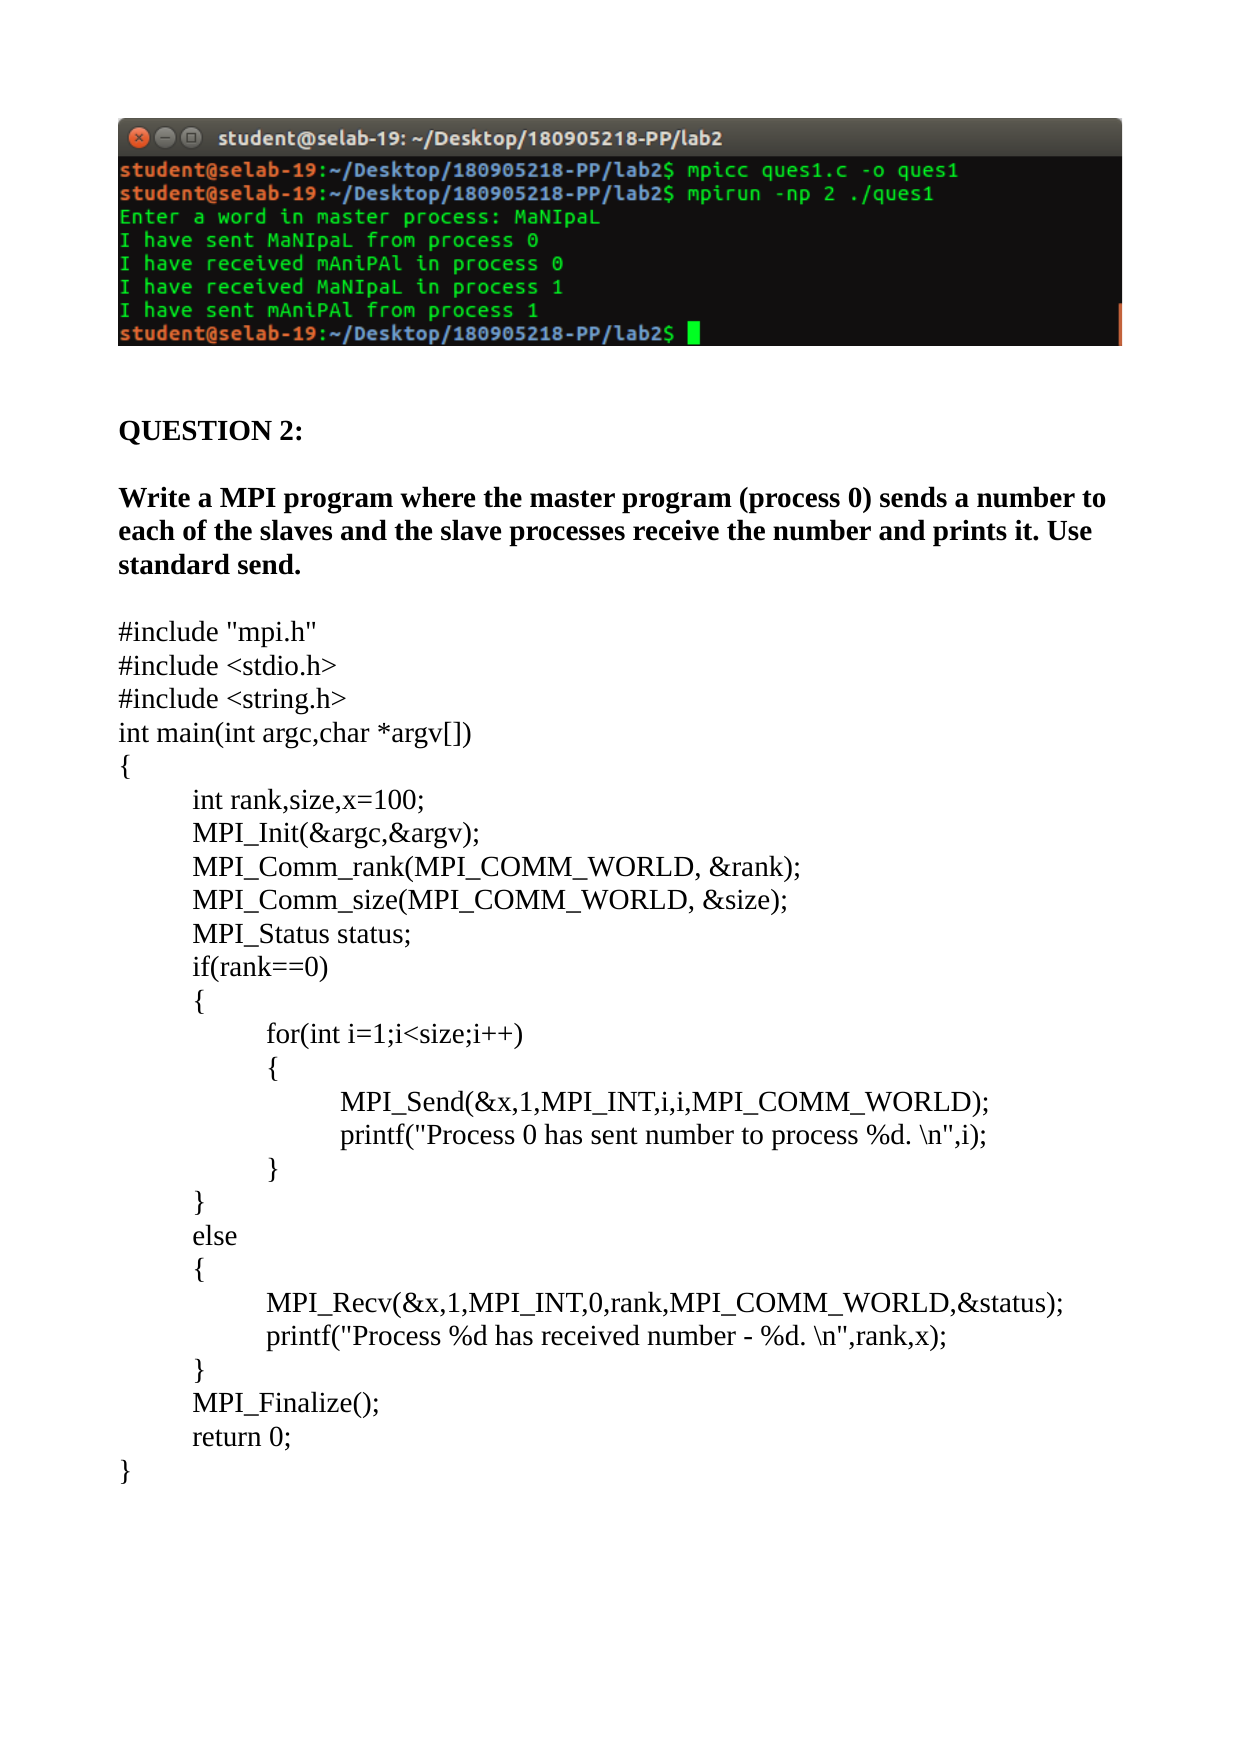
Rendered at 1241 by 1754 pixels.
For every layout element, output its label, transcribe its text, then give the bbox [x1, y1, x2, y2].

text MPI_Finalize(); [118, 1386, 1122, 1419]
text } [118, 1352, 1122, 1386]
text MPI_Recv(&x,1,MPI_INT,0,rank,MPI_COMM_WORLD,&status); [118, 1285, 1122, 1318]
text if(rank==0) [118, 949, 1122, 983]
text int rank,size,x=100; [118, 782, 1122, 815]
text } [118, 1151, 1122, 1184]
text #include <stdio.h> [118, 648, 1122, 681]
text for(int i=1;i<size;i++) [118, 1017, 1122, 1050]
text MPI_Comm_rank(MPI_COMM_WORLD, &rank); [118, 849, 1122, 882]
text printf("Process %d has received number - %d. \n",rank,x); [118, 1318, 1122, 1352]
text #include "mpi.h" [118, 614, 1122, 648]
text int main(int argc,char *argv[]) [118, 715, 1122, 748]
text } [118, 1453, 1122, 1486]
text return 0; [118, 1419, 1122, 1453]
picture [118, 118, 1123, 346]
text { [118, 1251, 1122, 1285]
text Write a MPI program where the master program (process 0) sends a number to each of the slaves and the slave processes receive the number and prints it. Use standard send. [118, 480, 1122, 581]
text MPI_Send(&x,1,MPI_INT,i,i,MPI_COMM_WORLD); [118, 1084, 1122, 1117]
text #include <string.h> [118, 681, 1122, 715]
text MPI_Status status; [118, 916, 1122, 949]
text { [118, 748, 1122, 782]
text MPI_Comm_size(MPI_COMM_WORLD, &size); [118, 882, 1122, 916]
text QUESTION 2: [118, 413, 1122, 446]
text } [118, 1184, 1122, 1218]
text MPI_Init(&argc,&argv); [118, 815, 1122, 849]
text else [118, 1218, 1122, 1251]
text { [118, 1050, 1122, 1084]
text printf("Process 0 has sent number to process %d. \n",i); [118, 1117, 1122, 1151]
text { [118, 983, 1122, 1017]
